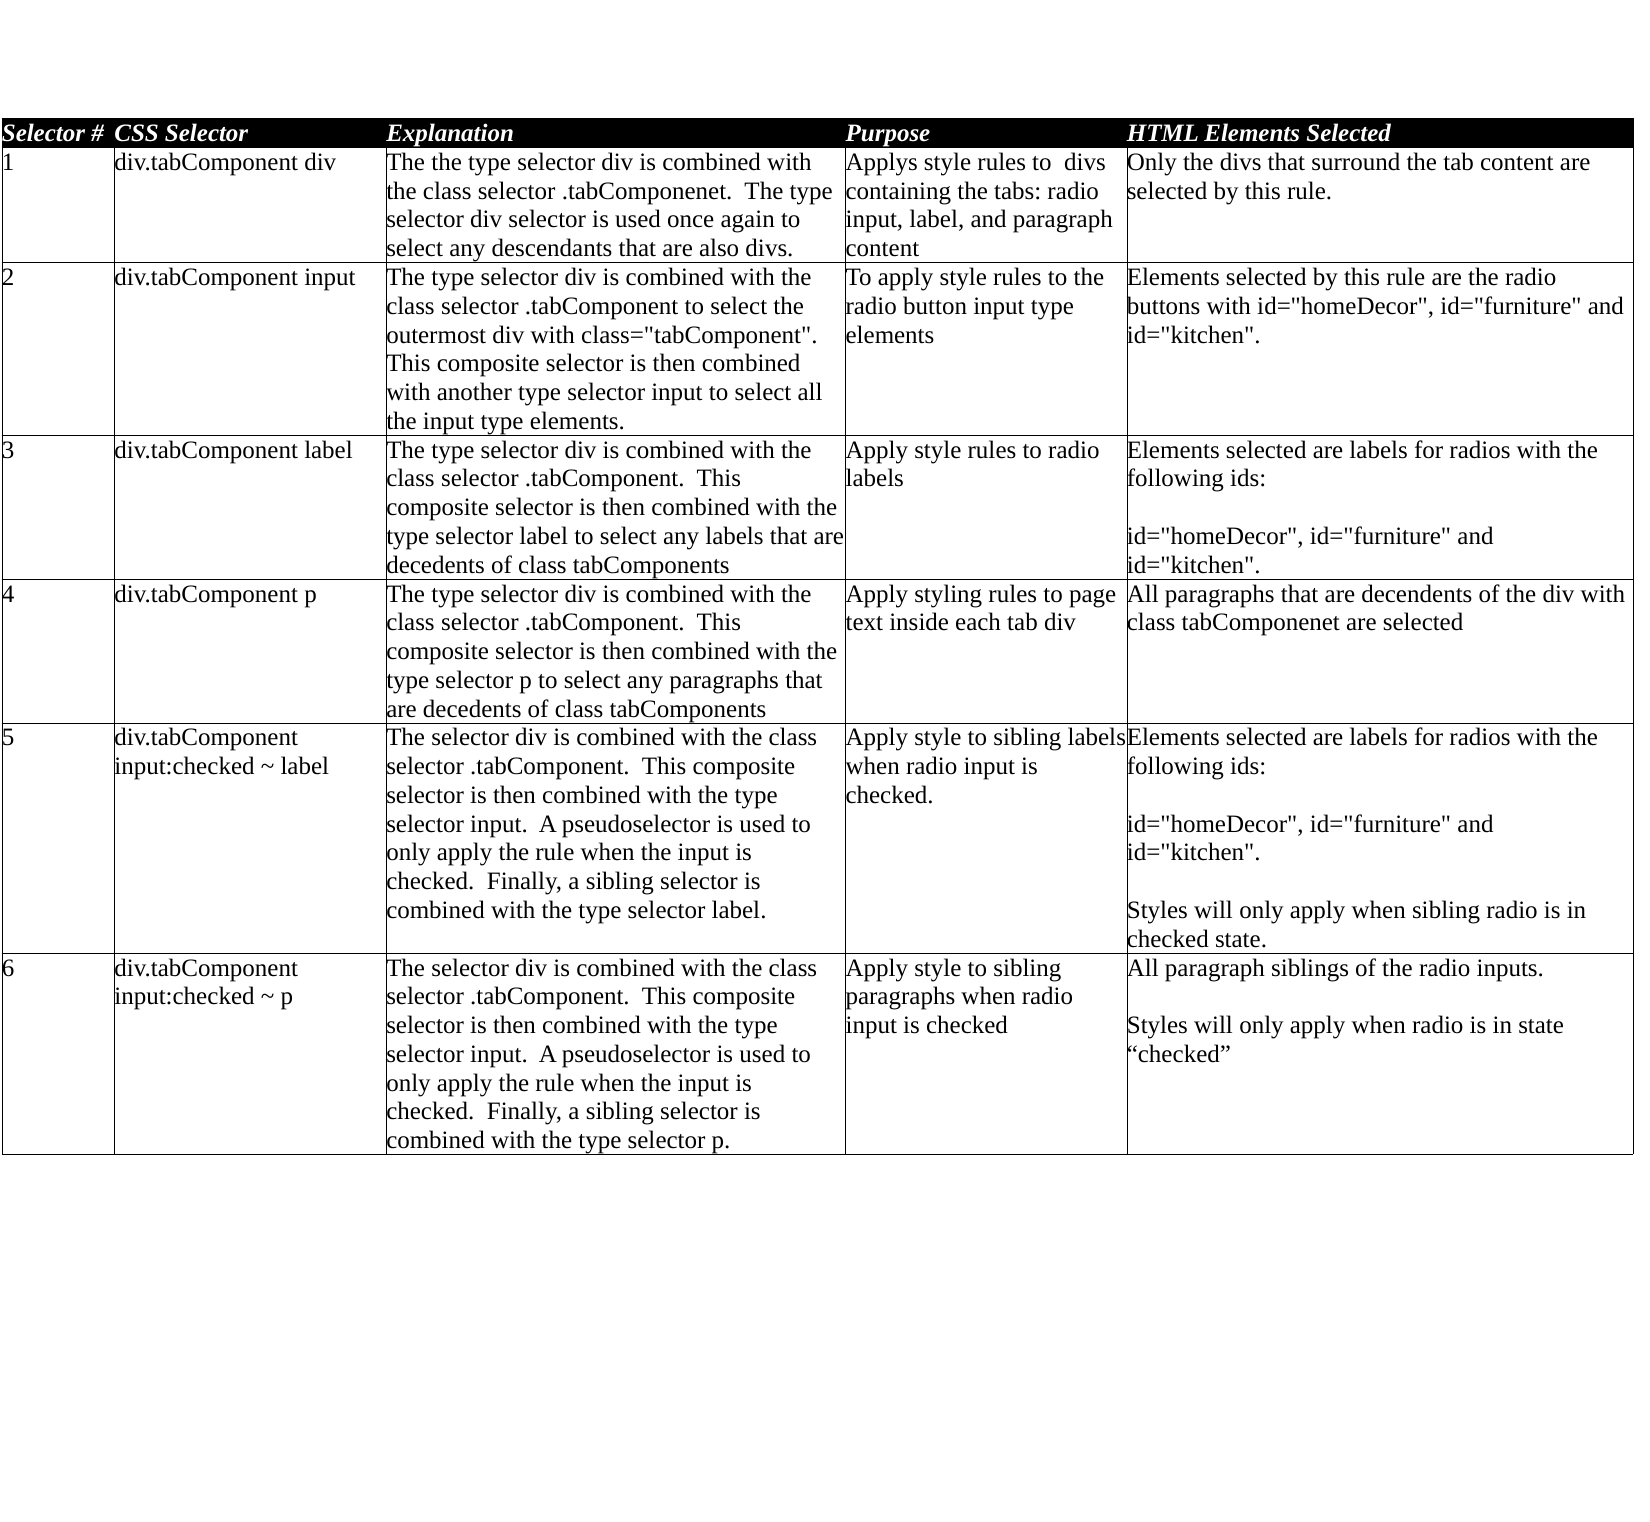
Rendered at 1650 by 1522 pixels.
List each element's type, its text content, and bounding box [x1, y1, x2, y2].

table_cell div.tabComponent p [115, 580, 386, 722]
table_header Selector # [3, 119, 114, 147]
table_cell Applys style rules to divs containing the tabs: radio input, label, and paragraph content [846, 148, 1127, 262]
table_cell div.tabComponent input:checked ~ label [115, 724, 386, 952]
table_cell div.tabComponent div [115, 148, 386, 262]
table_cell All paragraphs that are decendents of the div with class tabComponenet are selected [1128, 580, 1633, 722]
table_cell The type selector div is combined with the class selector .tabComponent. This composite selector is then combined with the type selector label to select any labels that are decedents of class tabComponents [387, 436, 845, 578]
table_header CSS Selector [115, 119, 386, 147]
table_cell The the type selector div is combined with the class selector .tabComponenet. The type selector div selector is used once again to select any descendants that are also divs. [387, 148, 845, 262]
table_cell The selector div is combined with the class selector .tabComponent. This composite selector is then combined with the type selector input. A pseudoselector is used to only apply the rule when the input is checked. Finally, a sibling selector is combined with the type selector label. [387, 724, 845, 952]
table_cell Only the divs that surround the tab content are selected by this rule. [1128, 148, 1633, 262]
table_cell 6 [3, 954, 114, 1154]
table_cell All paragraph siblings of the radio inputs. Styles will only apply when radio is in state “checked” [1128, 954, 1633, 1154]
table_cell 3 [3, 436, 114, 578]
table_cell To apply style rules to the radio button input type elements [846, 263, 1127, 435]
table_cell Apply style rules to radio labels [846, 436, 1127, 578]
table_cell 4 [3, 580, 114, 722]
table_cell Elements selected are labels for radios with the following ids: id="homeDecor", id="furniture" and id="kitchen". [1128, 436, 1633, 578]
table_cell The type selector div is combined with the class selector .tabComponent. This composite selector is then combined with the type selector p to select any paragraphs that are decedents of class tabComponents [387, 580, 845, 722]
table_cell 5 [3, 724, 114, 952]
table_cell Elements selected are labels for radios with the following ids: id="homeDecor", id="furniture" and id="kitchen". Styles will only apply when sibling radio is in checked state. [1128, 724, 1633, 952]
table_header Purpose [846, 119, 1127, 147]
table_cell 1 [3, 148, 114, 262]
table_cell 2 [3, 263, 114, 435]
table_cell Elements selected by this rule are the radio buttons with id="homeDecor", id="furniture" and id="kitchen". [1128, 263, 1633, 435]
table_cell Apply styling rules to page text inside each tab div [846, 580, 1127, 722]
table_header HTML Elements Selected [1128, 119, 1633, 147]
table_cell div.tabComponent input [115, 263, 386, 435]
table_cell The selector div is combined with the class selector .tabComponent. This composite selector is then combined with the type selector input. A pseudoselector is used to only apply the rule when the input is checked. Finally, a sibling selector is combined with the type selector p. [387, 954, 845, 1154]
table_cell Apply style to sibling paragraphs when radio input is checked [846, 954, 1127, 1154]
table_cell div.tabComponent label [115, 436, 386, 578]
table_header Explanation [387, 119, 845, 147]
table_cell Apply style to sibling labels when radio input is checked. [846, 724, 1127, 952]
table_cell div.tabComponent input:checked ~ p [115, 954, 386, 1154]
table_cell The type selector div is combined with the class selector .tabComponent to select the outermost div with class="tabComponent". This composite selector is then combined with another type selector input to select all the input type elements. [387, 263, 845, 435]
